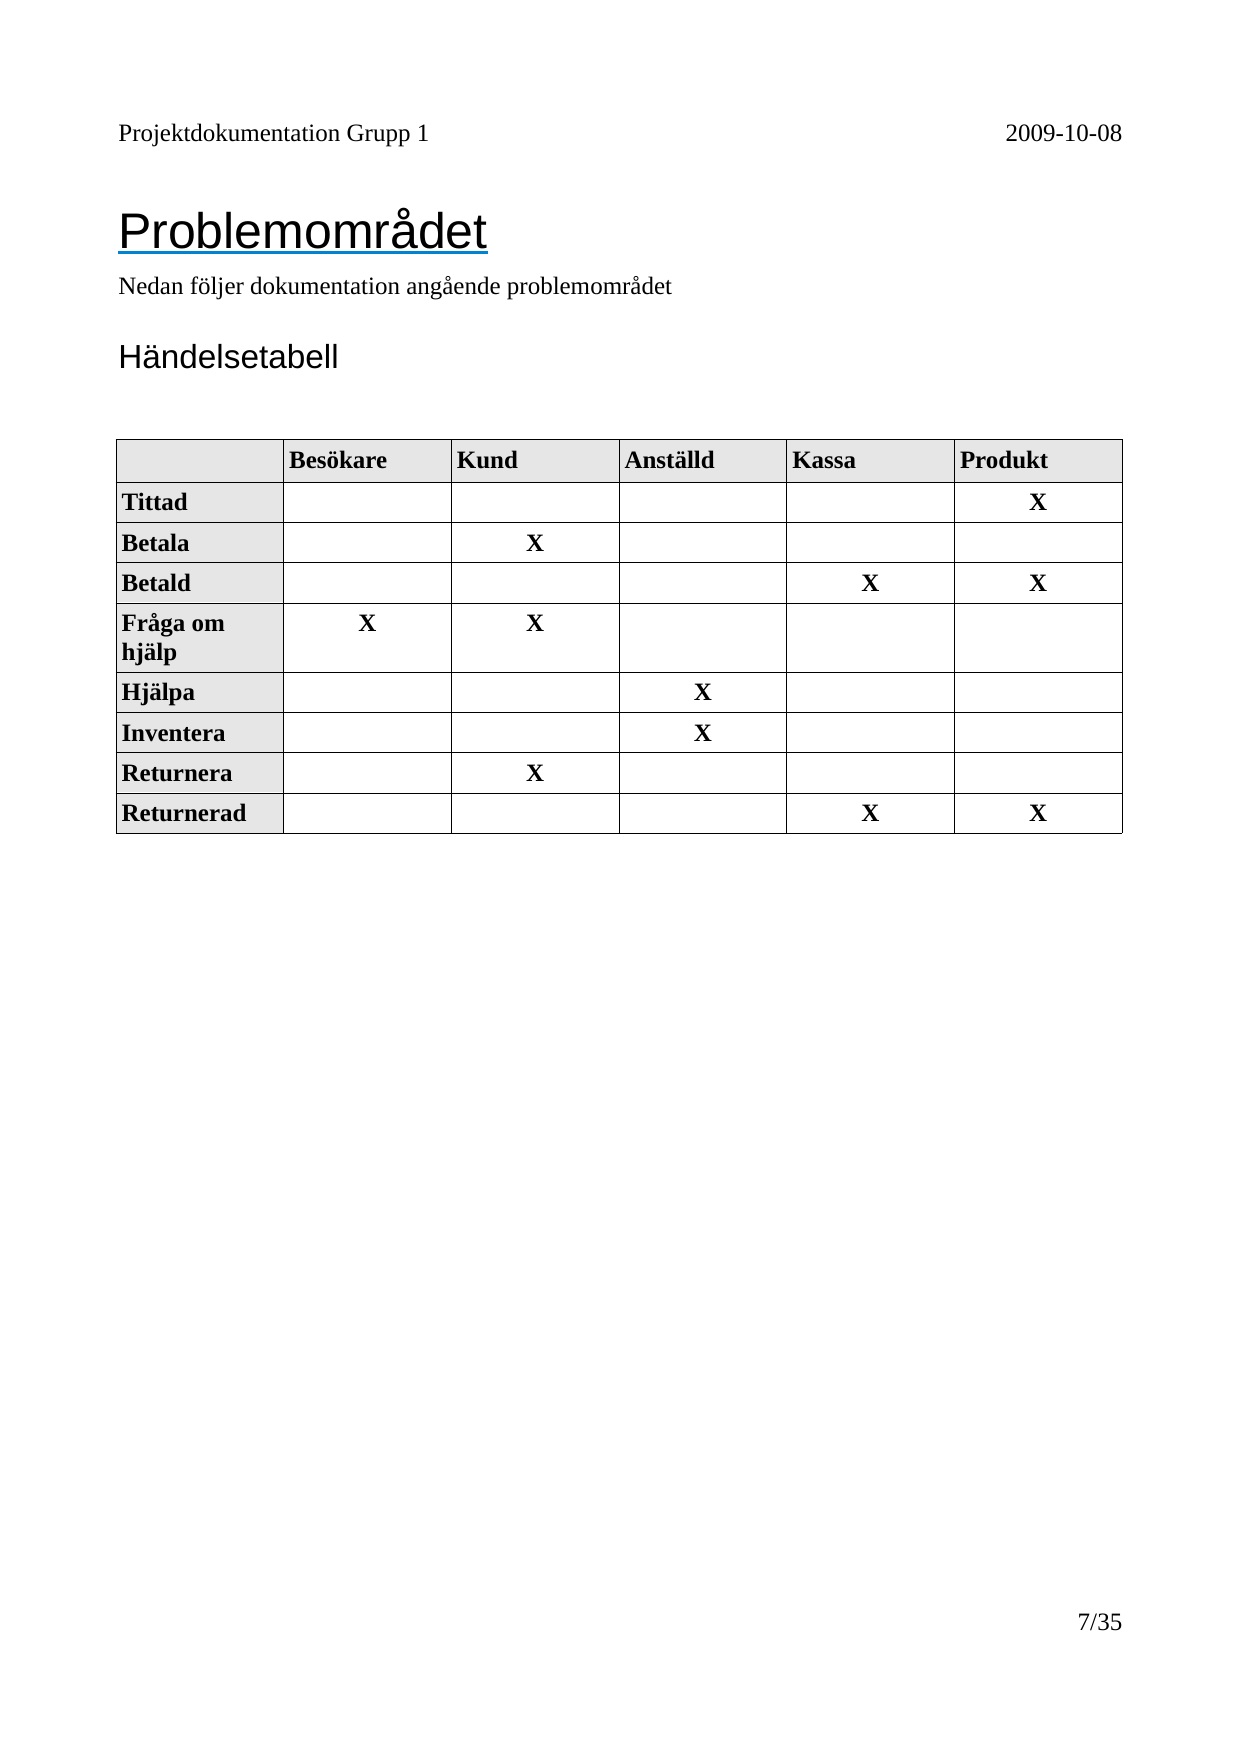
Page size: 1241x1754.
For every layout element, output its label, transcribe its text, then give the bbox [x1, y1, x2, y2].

table_header Anställd [620, 440, 786, 482]
table_cell X [787, 563, 954, 602]
table_header Produkt [955, 440, 1122, 482]
table_cell [955, 713, 1122, 752]
table_cell X [787, 794, 954, 833]
table_cell [787, 483, 954, 522]
table_cell Returnerad [117, 794, 283, 833]
table_cell [955, 523, 1122, 562]
table_cell X [620, 673, 786, 712]
table_cell [620, 604, 786, 672]
table_cell [284, 794, 451, 833]
table_cell [620, 523, 786, 562]
table_cell X [452, 523, 619, 562]
table_cell [620, 794, 786, 833]
table_cell [452, 483, 619, 522]
table_header Kassa [787, 440, 954, 482]
subtitle Händelsetabell [118, 338, 1122, 376]
table_header [117, 440, 283, 482]
table_cell X [284, 604, 451, 672]
table_cell [955, 673, 1122, 712]
table_cell [284, 713, 451, 752]
table_cell [284, 673, 451, 712]
table_cell X [955, 563, 1122, 602]
table_cell X [955, 794, 1122, 833]
table_header Besökare [284, 440, 451, 482]
table_cell Returnera [117, 753, 283, 792]
table_cell [284, 523, 451, 562]
table_cell [284, 483, 451, 522]
table_cell X [452, 604, 619, 672]
table_cell [620, 563, 786, 602]
subtitle Problemområdet [118, 201, 1122, 259]
table_cell [787, 753, 954, 792]
text Nedan följer dokumentation angående problemområdet [118, 271, 1122, 300]
table_cell [284, 753, 451, 792]
table_cell Fråga om hjälp [117, 604, 283, 672]
table_cell [452, 563, 619, 602]
table_cell [452, 713, 619, 752]
table_cell X [452, 753, 619, 792]
table_cell [787, 713, 954, 752]
table_cell [787, 604, 954, 672]
table_cell [955, 753, 1122, 792]
table_cell [955, 604, 1122, 672]
table_cell Hjälpa [117, 673, 283, 712]
table_header Kund [452, 440, 619, 482]
table_cell X [955, 483, 1122, 522]
table_cell [620, 753, 786, 792]
table_cell [452, 673, 619, 712]
table_cell X [620, 713, 786, 752]
table_cell Inventera [117, 713, 283, 752]
table_cell [284, 563, 451, 602]
table_cell [787, 523, 954, 562]
table_cell Betald [117, 563, 283, 602]
table_cell [787, 673, 954, 712]
table_cell Betala [117, 523, 283, 562]
table_cell [620, 483, 786, 522]
table_cell [452, 794, 619, 833]
table_cell Tittad [117, 483, 283, 522]
